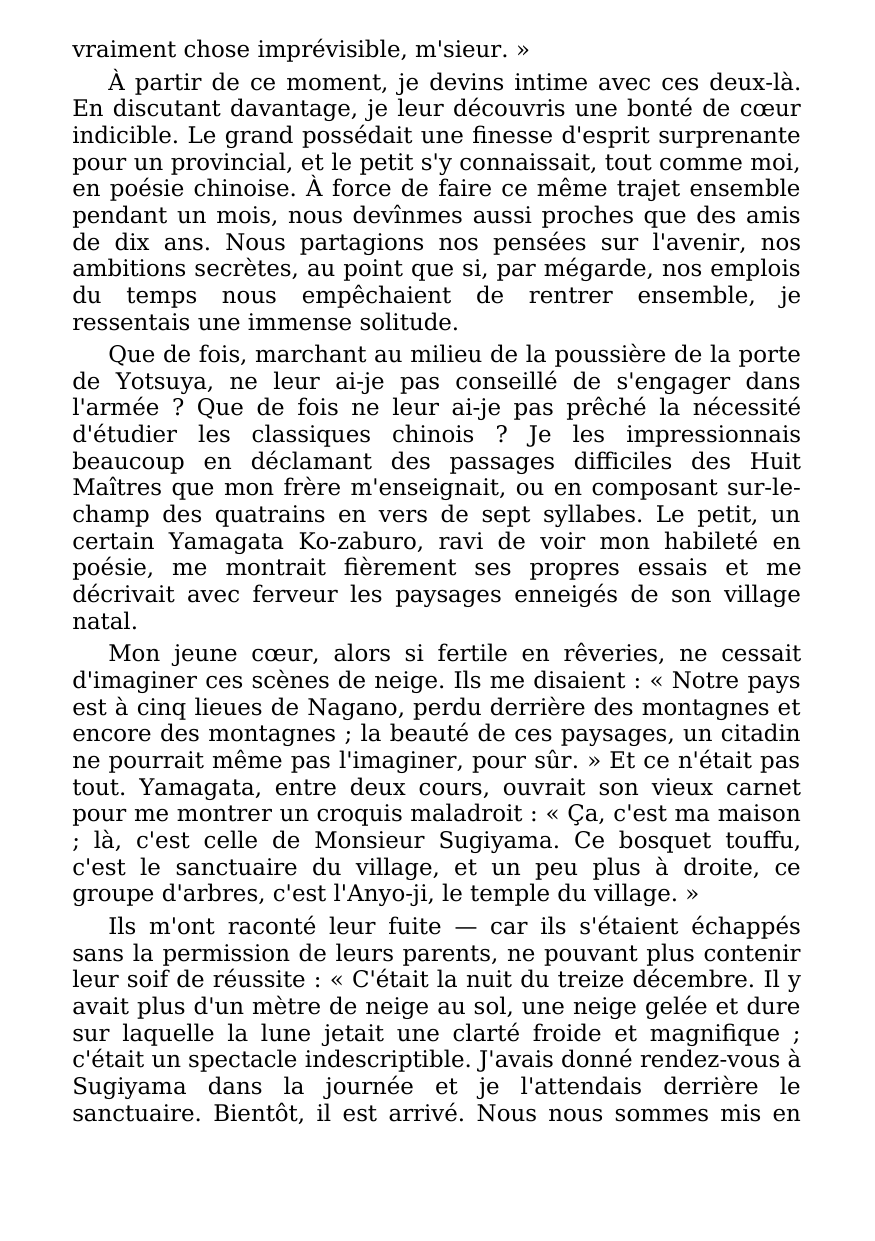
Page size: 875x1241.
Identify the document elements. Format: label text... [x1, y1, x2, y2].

text Ils m'ont raconté leur fuite — car ils s'étaient échappés sans la permission de leurs parents, ne pouvant plus contenir leur soif de réussite : « C'était la nuit du treize décembre. Il y avait plus d'un mètre de neige au sol, une neige gelée et dure sur laquelle la lune jetait une clarté froide et magnifique ; c'était un spectacle indescriptible. J'avais donné rendez-vous à Sugiyama dans la journée et je l'attendais derrière le sanctuaire. Bientôt, il est arrivé. Nous nous sommes mis en [72, 913, 802, 1126]
text Mon jeune cœur, alors si fertile en rêveries, ne cessait d'imaginer ces scènes de neige. Ils me disaient : « Notre pays est à cinq lieues de Nagano, perdu derrière des montagnes et encore des montagnes ; la beauté de ces paysages, un citadin ne pourrait même pas l'imaginer, pour sûr. » Et ce n'était pas tout. Yamagata, entre deux cours, ouvrait son vieux carnet pour me montrer un croquis maladroit : « Ça, c'est ma maison ; là, c'est celle de Monsieur Sugiyama. Ce bosquet touffu, c'est le sanctuaire du village, et un peu plus à droite, ce groupe d'arbres, c'est l'Anyo-ji, le temple du village. » [72, 641, 802, 907]
text À partir de ce moment, je devins intime avec ces deux-là. En discutant davantage, je leur découvris une bonté de cœur indicible. Le grand possédait une finesse d'esprit surprenante pour un provincial, et le petit s'y connaissait, tout comme moi, en poésie chinoise. À force de faire ce même trajet ensemble pendant un mois, nous devînmes aussi proches que des amis de dix ans. Nous partagions nos pensées sur l'avenir, nos ambitions secrètes, au point que si, par mégarde, nos emplois du temps nous empêchaient de rentrer ensemble, je ressentais une immense solitude. [72, 69, 802, 335]
text Que de fois, marchant au milieu de la poussière de la porte de Yotsuya, ne leur ai-je pas conseillé de s'engager dans l'armée ? Que de fois ne leur ai-je pas prêché la nécessité d'étudier les classiques chinois ? Je les impressionnais beaucoup en déclamant des passages difficiles des Huit Maîtres que mon frère m'enseignait, ou en composant sur-le-champ des quatrains en vers de sept syllabes. Le petit, un certain Yamagata Ko-zaburo, ravi de voir mon habileté en poésie, me montrait fièrement ses propres essais et me décrivait avec ferveur les paysages enneigés de son village natal. [72, 341, 802, 634]
text vraiment chose imprévisible, m'sieur. » [72, 36, 802, 63]
